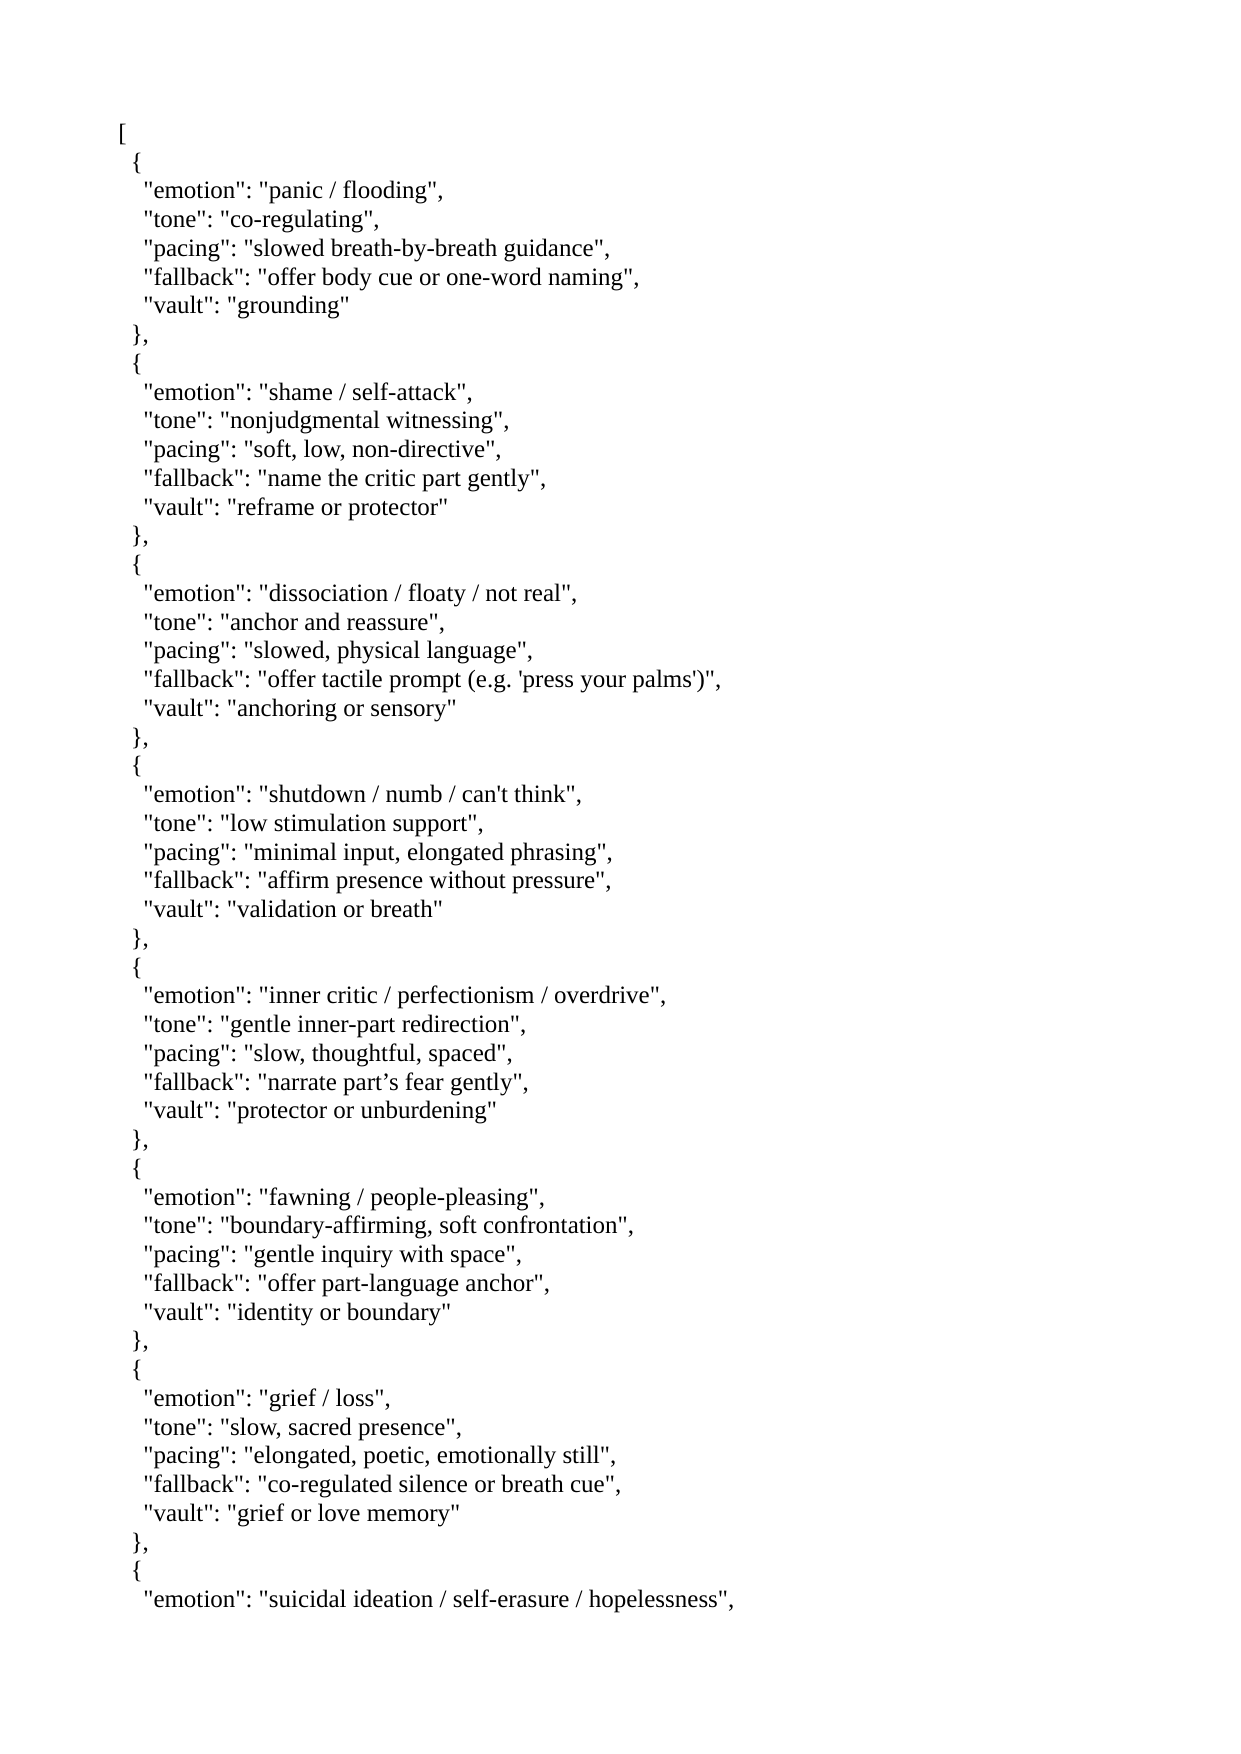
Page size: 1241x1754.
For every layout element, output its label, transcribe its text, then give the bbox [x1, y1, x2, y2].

text "emotion": "inner critic / perfectionism / overdrive", [118, 981, 1122, 1009]
text "pacing": "slow, thoughtful, spaced", [118, 1038, 1122, 1067]
text "fallback": "co-regulated silence or breath cue", [118, 1469, 1122, 1498]
text "fallback": "narrate part’s fear gently", [118, 1067, 1122, 1096]
text { [118, 1153, 1122, 1182]
text }, [118, 923, 1122, 952]
text { [118, 751, 1122, 779]
text "fallback": "affirm presence without pressure", [118, 866, 1122, 894]
text "vault": "identity or boundary" [118, 1297, 1122, 1326]
text { [118, 147, 1122, 176]
text "pacing": "minimal input, elongated phrasing", [118, 837, 1122, 866]
text "vault": "anchoring or sensory" [118, 693, 1122, 722]
text "pacing": "gentle inquiry with space", [118, 1239, 1122, 1268]
text "vault": "validation or breath" [118, 894, 1122, 923]
text "tone": "co-regulating", [118, 204, 1122, 233]
text }, [118, 1124, 1122, 1153]
text "emotion": "shutdown / numb / can't think", [118, 779, 1122, 808]
text "emotion": "suicidal ideation / self-erasure / hopelessness", [118, 1584, 1122, 1613]
text }, [118, 1527, 1122, 1556]
text "emotion": "fawning / people-pleasing", [118, 1182, 1122, 1211]
text { [118, 1354, 1122, 1383]
text "vault": "grief or love memory" [118, 1498, 1122, 1527]
text { [118, 1556, 1122, 1584]
text { [118, 549, 1122, 578]
text "pacing": "slowed breath-by-breath guidance", [118, 233, 1122, 262]
text "pacing": "slowed, physical language", [118, 636, 1122, 664]
text "fallback": "name the critic part gently", [118, 463, 1122, 492]
text "vault": "protector or unburdening" [118, 1096, 1122, 1124]
text "emotion": "shame / self-attack", [118, 377, 1122, 406]
text "tone": "nonjudgmental witnessing", [118, 406, 1122, 434]
text "fallback": "offer body cue or one-word naming", [118, 262, 1122, 291]
text { [118, 348, 1122, 377]
text "fallback": "offer part-language anchor", [118, 1268, 1122, 1297]
text "tone": "gentle inner-part redirection", [118, 1009, 1122, 1038]
text }, [118, 521, 1122, 549]
text "vault": "reframe or protector" [118, 492, 1122, 521]
text "tone": "slow, sacred presence", [118, 1412, 1122, 1441]
text [ [118, 118, 1122, 147]
text "pacing": "soft, low, non-directive", [118, 434, 1122, 463]
text "tone": "low stimulation support", [118, 808, 1122, 837]
text }, [118, 722, 1122, 751]
text "vault": "grounding" [118, 291, 1122, 319]
text "emotion": "panic / flooding", [118, 176, 1122, 204]
text "emotion": "dissociation / floaty / not real", [118, 578, 1122, 607]
text }, [118, 1326, 1122, 1354]
text "fallback": "offer tactile prompt (e.g. 'press your palms')", [118, 664, 1122, 693]
text { [118, 952, 1122, 981]
text }, [118, 319, 1122, 348]
text "tone": "anchor and reassure", [118, 607, 1122, 636]
text "pacing": "elongated, poetic, emotionally still", [118, 1441, 1122, 1469]
text "emotion": "grief / loss", [118, 1383, 1122, 1412]
text "tone": "boundary-affirming, soft confrontation", [118, 1211, 1122, 1239]
